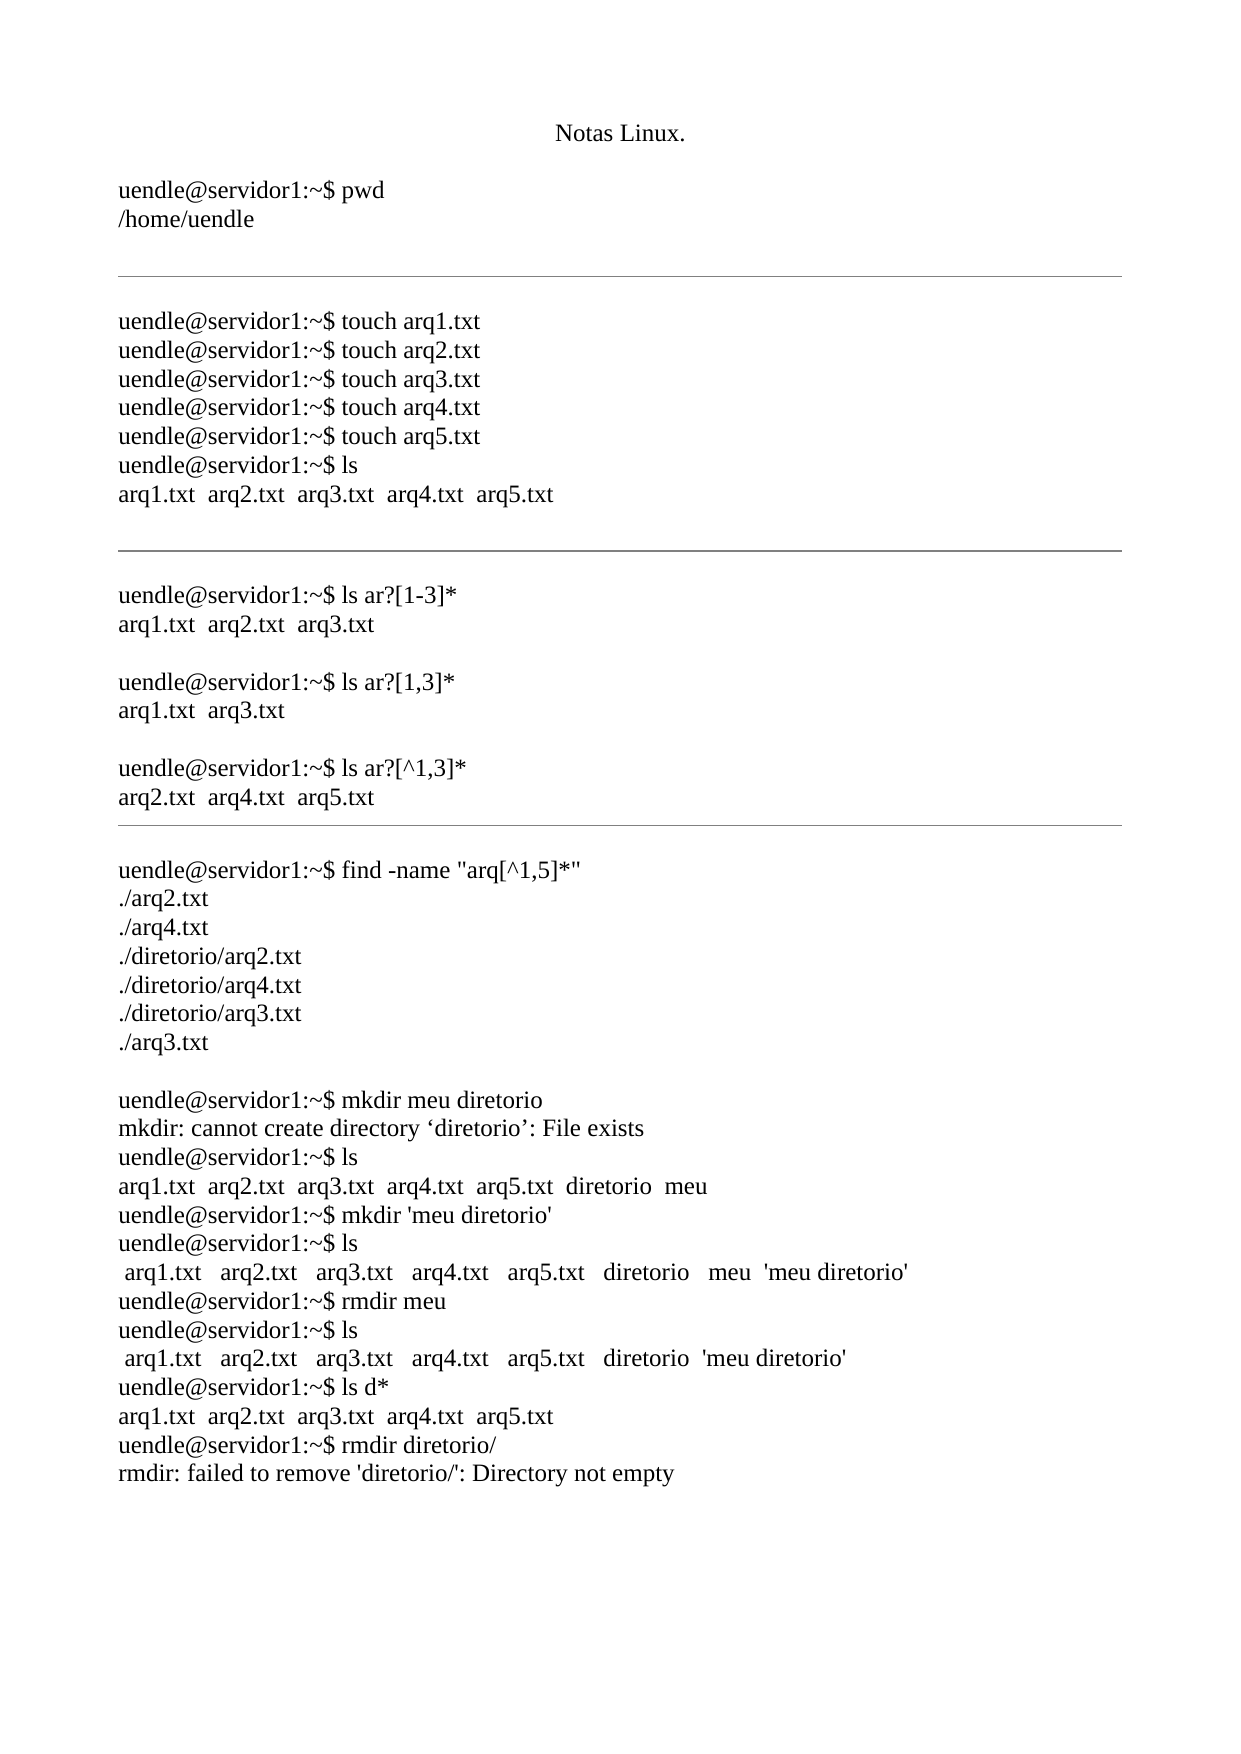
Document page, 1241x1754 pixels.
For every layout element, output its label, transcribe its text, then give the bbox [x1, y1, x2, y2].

text uendle@servidor1:~$ ls [118, 1315, 1122, 1343]
text rmdir: failed to remove 'diretorio/': Directory not empty [118, 1458, 1122, 1487]
text uendle@servidor1:~$ touch arq2.txt [118, 335, 1122, 364]
text ./arq3.txt [118, 1027, 1122, 1056]
text ./arq4.txt [118, 912, 1122, 941]
text uendle@servidor1:~$ ls [118, 450, 1122, 479]
text uendle@servidor1:~$ ls [118, 1228, 1122, 1257]
text uendle@servidor1:~$ ls [118, 1142, 1122, 1171]
text ./arq2.txt [118, 883, 1122, 912]
text uendle@servidor1:~$ pwd [118, 176, 1122, 204]
text uendle@servidor1:~$ ls d* [118, 1372, 1122, 1401]
text uendle@servidor1:~$ rmdir diretorio/ [118, 1430, 1122, 1458]
text arq1.txt arq2.txt arq3.txt arq4.txt arq5.txt [118, 1401, 1122, 1430]
text arq1.txt arq3.txt [118, 695, 1122, 724]
text arq1.txt arq2.txt arq3.txt arq4.txt arq5.txt diretorio meu 'meu diretorio' [118, 1257, 1122, 1286]
text ./diretorio/arq4.txt [118, 970, 1122, 998]
text Notas Linux. [118, 118, 1122, 147]
text uendle@servidor1:~$ touch arq1.txt [118, 306, 1122, 335]
text ./diretorio/arq3.txt [118, 998, 1122, 1027]
text arq1.txt arq2.txt arq3.txt arq4.txt arq5.txt diretorio meu [118, 1171, 1122, 1200]
text /home/uendle [118, 204, 1122, 233]
text uendle@servidor1:~$ ls ar?[^1,3]* [118, 753, 1122, 782]
text uendle@servidor1:~$ touch arq4.txt [118, 392, 1122, 421]
text arq1.txt arq2.txt arq3.txt [118, 609, 1122, 638]
text uendle@servidor1:~$ find -name "arq[^1,5]*" [118, 855, 1122, 883]
text arq2.txt arq4.txt arq5.txt [118, 782, 1122, 810]
text uendle@servidor1:~$ rmdir meu [118, 1286, 1122, 1315]
text mkdir: cannot create directory ‘diretorio’: File exists [118, 1113, 1122, 1142]
text arq1.txt arq2.txt arq3.txt arq4.txt arq5.txt diretorio 'meu diretorio' [118, 1343, 1122, 1372]
text arq1.txt arq2.txt arq3.txt arq4.txt arq5.txt [118, 479, 1122, 507]
text uendle@servidor1:~$ touch arq5.txt [118, 421, 1122, 450]
text uendle@servidor1:~$ touch arq3.txt [118, 364, 1122, 392]
text uendle@servidor1:~$ mkdir meu diretorio [118, 1085, 1122, 1113]
text uendle@servidor1:~$ ls ar?[1-3]* [118, 580, 1122, 609]
text ./diretorio/arq2.txt [118, 941, 1122, 970]
text uendle@servidor1:~$ mkdir 'meu diretorio' [118, 1200, 1122, 1228]
text uendle@servidor1:~$ ls ar?[1,3]* [118, 667, 1122, 695]
